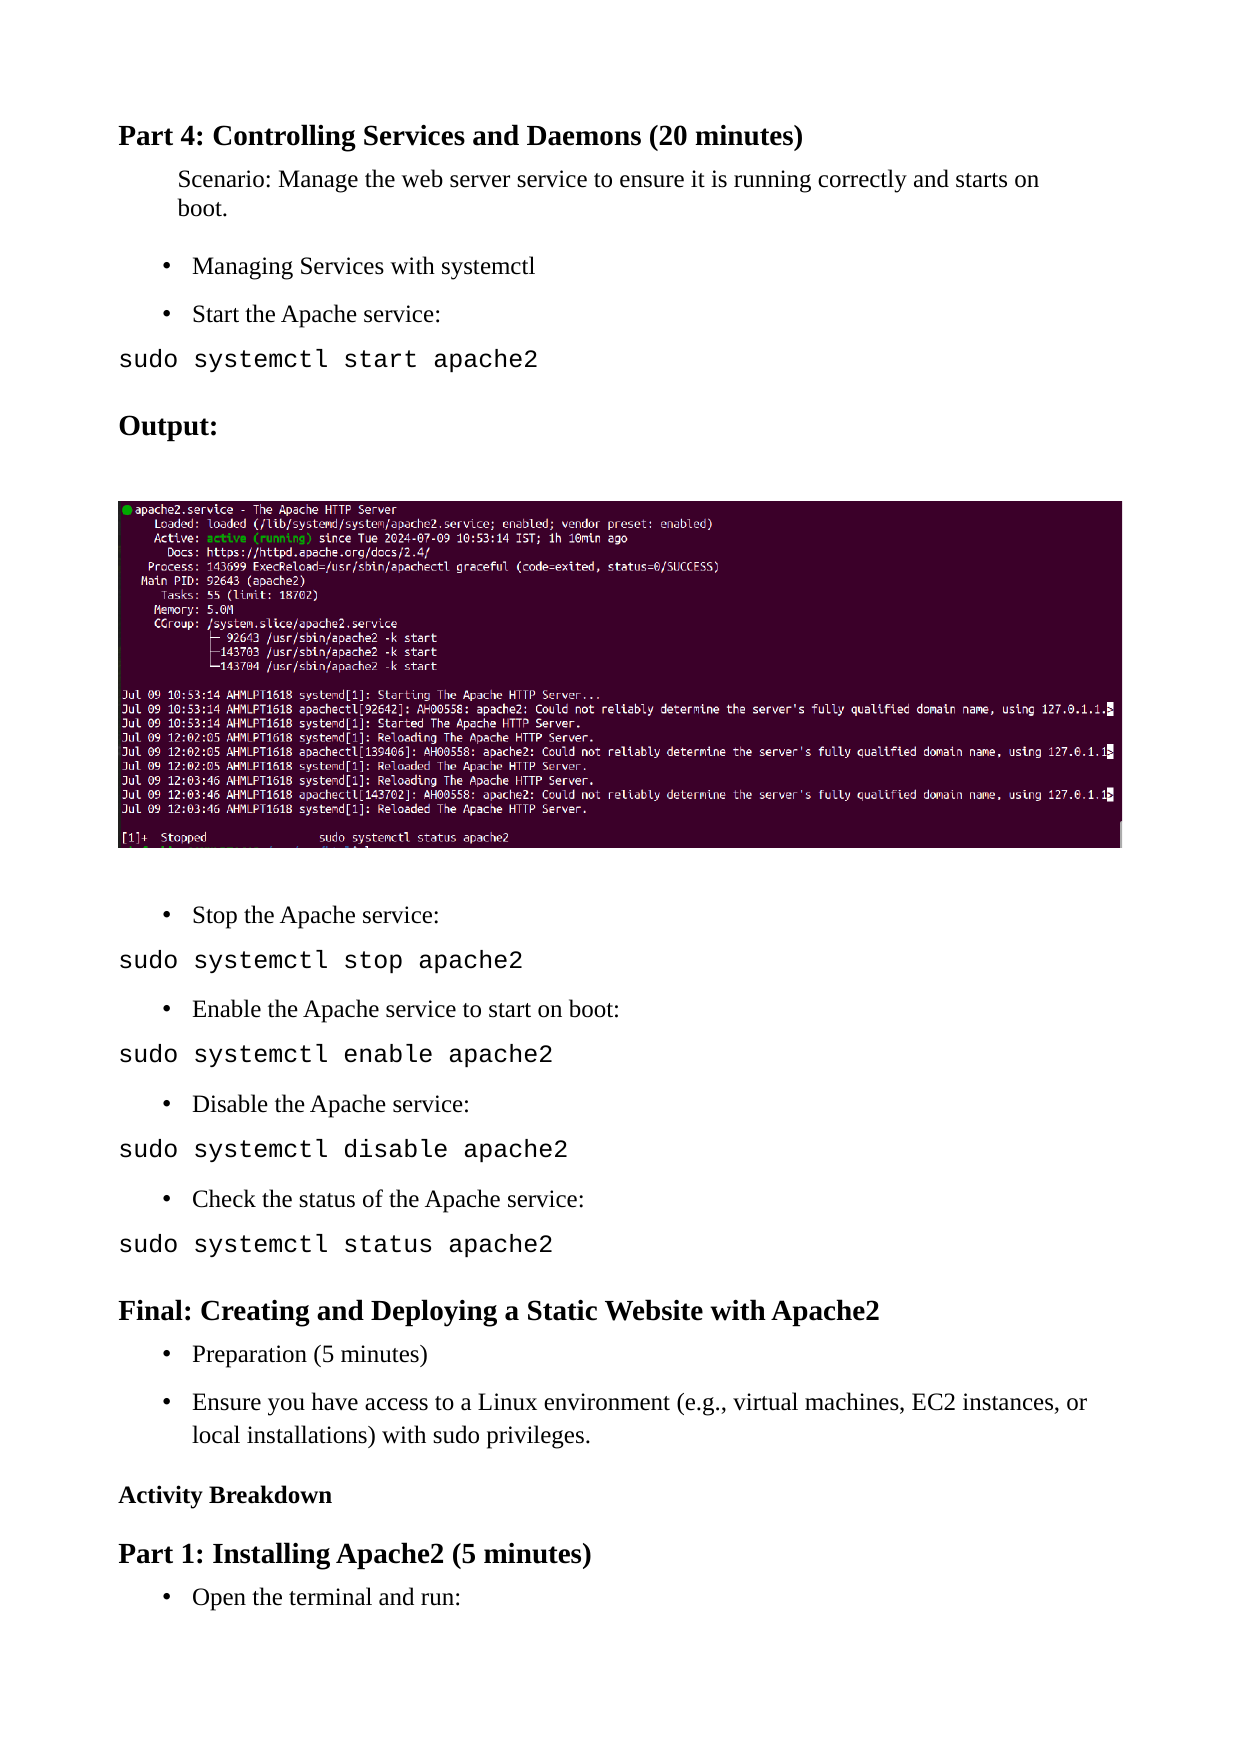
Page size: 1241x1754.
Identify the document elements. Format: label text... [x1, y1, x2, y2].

list Open the terminal and run: [162, 1582, 1122, 1611]
list Check the status of the Apache service: [162, 1184, 1122, 1213]
list Stop the Apache service: [162, 900, 1122, 928]
text sudo systemctl stop apache2 [118, 947, 1122, 976]
list Disable the Apache service: [162, 1089, 1122, 1118]
picture [118, 501, 1123, 848]
text sudo systemctl disable apache2 [118, 1137, 1122, 1165]
list Managing Services with systemctl [162, 251, 1122, 280]
list Ensure you have access to a Linux environment (e.g., virtual machines, EC2 instances, or local installations) with sudo privileges. [162, 1387, 1122, 1448]
list Enable the Apache service to start on boot: [162, 994, 1122, 1023]
subtitle Activity Breakdown [118, 1480, 1122, 1509]
list Preparation (5 minutes) [162, 1339, 1122, 1368]
text sudo systemctl start apache2 [118, 346, 1122, 375]
text Scenario: Manage the web server service to ensure it is running correctly and starts on boot. [177, 164, 1063, 222]
subtitle Output: [118, 408, 1122, 442]
text sudo systemctl status apache2 [118, 1231, 1122, 1260]
subtitle Part 1: Installing Apache2 (5 minutes) [118, 1536, 1122, 1569]
list Start the Apache service: [162, 299, 1122, 327]
subtitle Final: Creating and Deploying a Static Website with Apache2 [118, 1293, 1122, 1327]
subtitle Part 4: Controlling Services and Daemons (20 minutes) [118, 118, 1122, 152]
text sudo systemctl enable apache2 [118, 1042, 1122, 1070]
